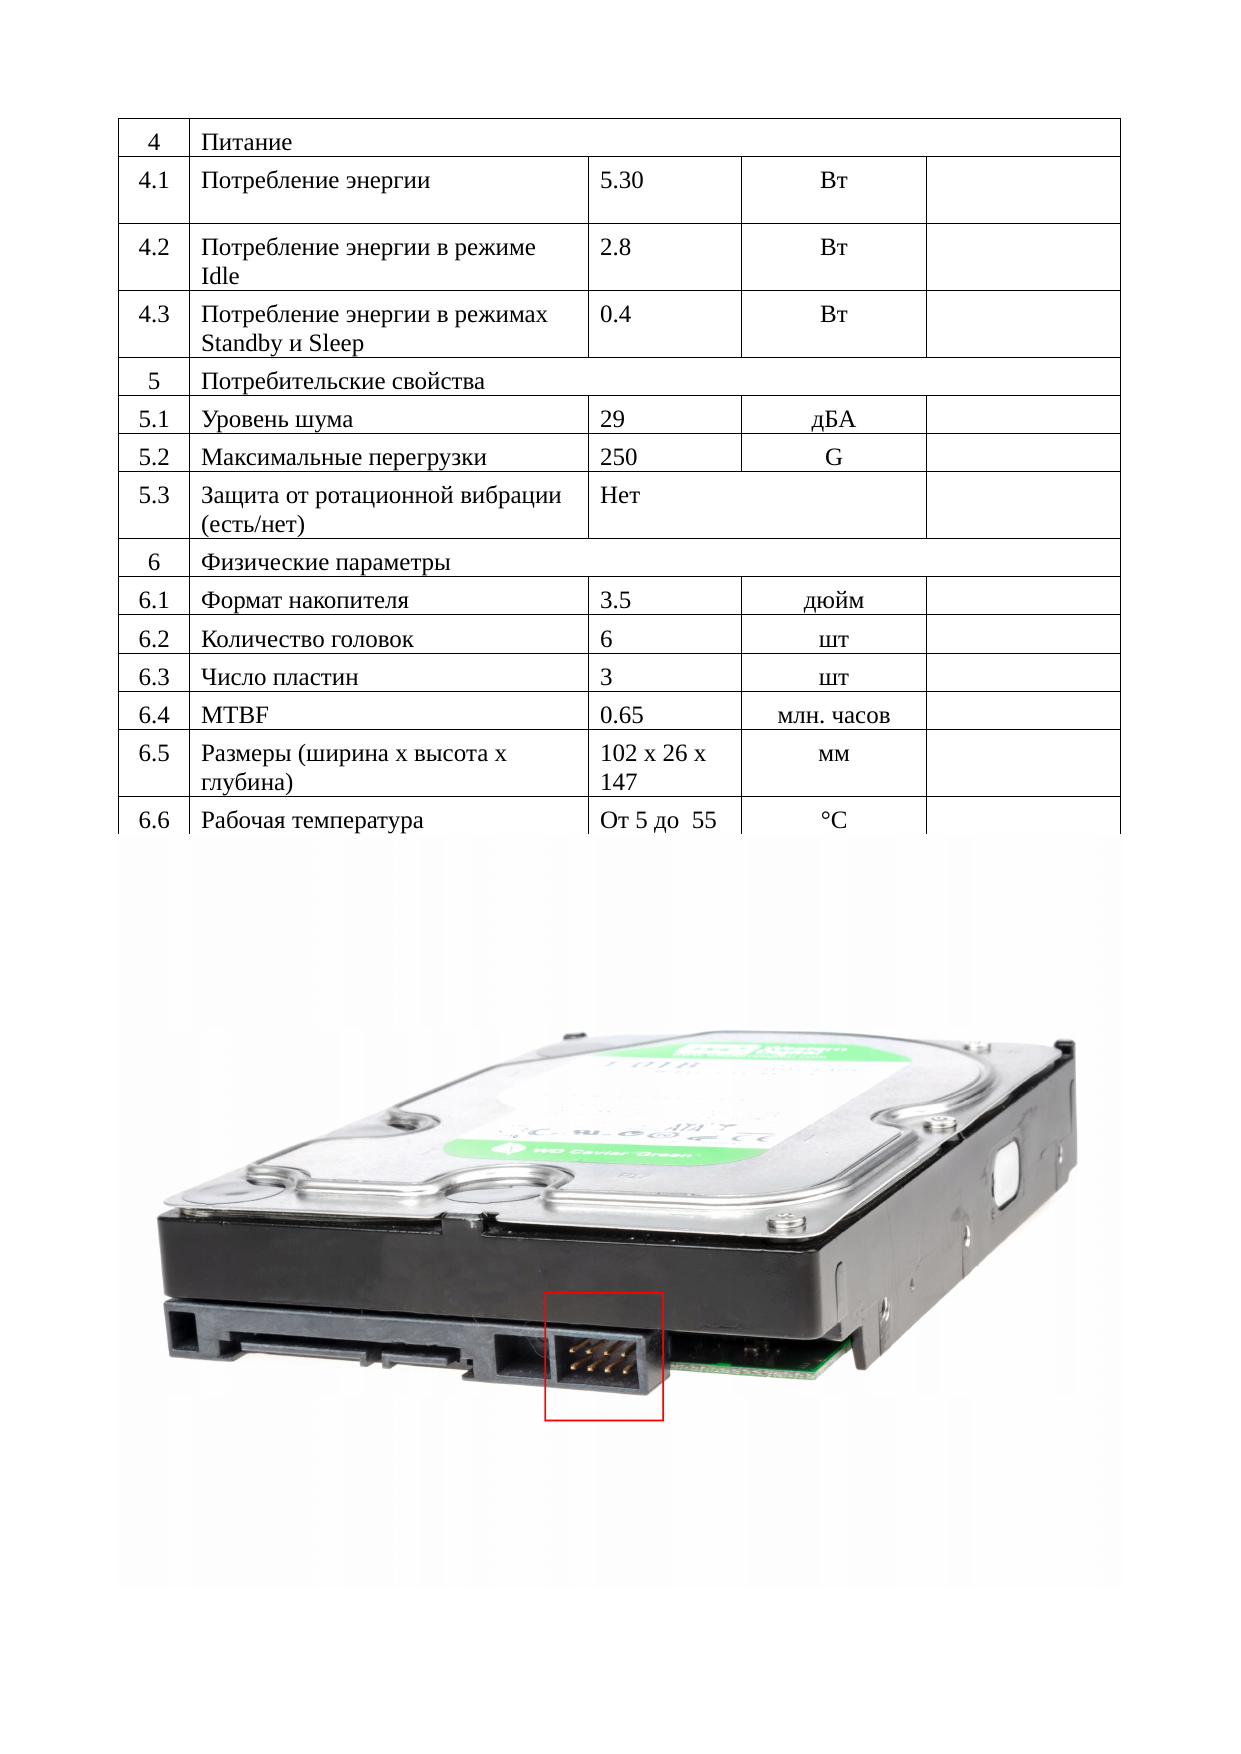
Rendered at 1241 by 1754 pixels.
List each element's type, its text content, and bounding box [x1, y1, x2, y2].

table_cell Формат накопителя [190, 577, 588, 614]
table_cell млн. часов [742, 692, 926, 729]
table_cell [927, 472, 1120, 538]
table_cell [927, 797, 1120, 834]
table_cell [927, 291, 1120, 357]
table_cell 5.1 [119, 396, 189, 433]
table_cell [927, 730, 1120, 796]
table_cell Питание [190, 119, 1120, 156]
table_cell [927, 157, 1120, 223]
table_cell [927, 434, 1120, 471]
table_cell MTBF [190, 692, 588, 729]
table_cell шт [742, 615, 926, 652]
table_cell 6.5 [119, 730, 189, 796]
table_cell 6.6 [119, 797, 189, 834]
table_cell шт [742, 654, 926, 691]
table_cell 5.2 [119, 434, 189, 471]
table_cell Максимальные перегрузки [190, 434, 588, 471]
table_cell 5 [119, 358, 189, 395]
table_cell Вт [742, 224, 926, 290]
table_cell Физические параметры [190, 539, 1120, 576]
table_cell [927, 692, 1120, 729]
table_cell Вт [742, 291, 926, 357]
table_cell Рабочая температура [190, 797, 588, 834]
table_cell 6 [589, 615, 741, 652]
table_cell 29 [589, 396, 741, 433]
table_cell мм [742, 730, 926, 796]
table_cell дБА [742, 396, 926, 433]
picture [118, 834, 1123, 1588]
table_cell 3.5 [589, 577, 741, 614]
table_cell [927, 615, 1120, 652]
table_cell Потребительские свойства [190, 358, 1120, 395]
table_cell [927, 396, 1120, 433]
table_cell Размеры (ширина х высота х глубина) [190, 730, 588, 796]
table_cell [927, 654, 1120, 691]
table_cell 3 [589, 654, 741, 691]
table_cell 6.1 [119, 577, 189, 614]
table_cell Потребление энергии в режимах Standby и Sleep [190, 291, 588, 357]
table_cell 4.3 [119, 291, 189, 357]
table_cell Потребление энергии [190, 157, 588, 223]
table_cell 6.3 [119, 654, 189, 691]
table_cell 6.4 [119, 692, 189, 729]
table_cell 0.4 [589, 291, 741, 357]
table_cell Защита от ротационной вибрации (есть/нет) [190, 472, 588, 538]
table_cell дюйм [742, 577, 926, 614]
table_cell 5.3 [119, 472, 189, 538]
table_cell G [742, 434, 926, 471]
table_cell 4.1 [119, 157, 189, 223]
table_cell Вт [742, 157, 926, 223]
table_cell Потребление энергии в режиме Idle [190, 224, 588, 290]
table_cell Уровень шума [190, 396, 588, 433]
table_cell Число пластин [190, 654, 588, 691]
table_cell 6.2 [119, 615, 189, 652]
table_cell [927, 577, 1120, 614]
table_cell 4 [119, 119, 189, 156]
table_cell °C [742, 797, 926, 834]
table_cell [927, 224, 1120, 290]
table_cell 5.30 [589, 157, 741, 223]
table_cell 102 х 26 х 147 [589, 730, 741, 796]
table_cell 4.2 [119, 224, 189, 290]
table_cell 250 [589, 434, 741, 471]
table_cell Количество головок [190, 615, 588, 652]
table_cell 2.8 [589, 224, 741, 290]
table_cell Нет [589, 472, 926, 538]
table_cell 0.65 [589, 692, 741, 729]
table_cell 6 [119, 539, 189, 576]
table_cell От 5 до 55 [589, 797, 741, 834]
